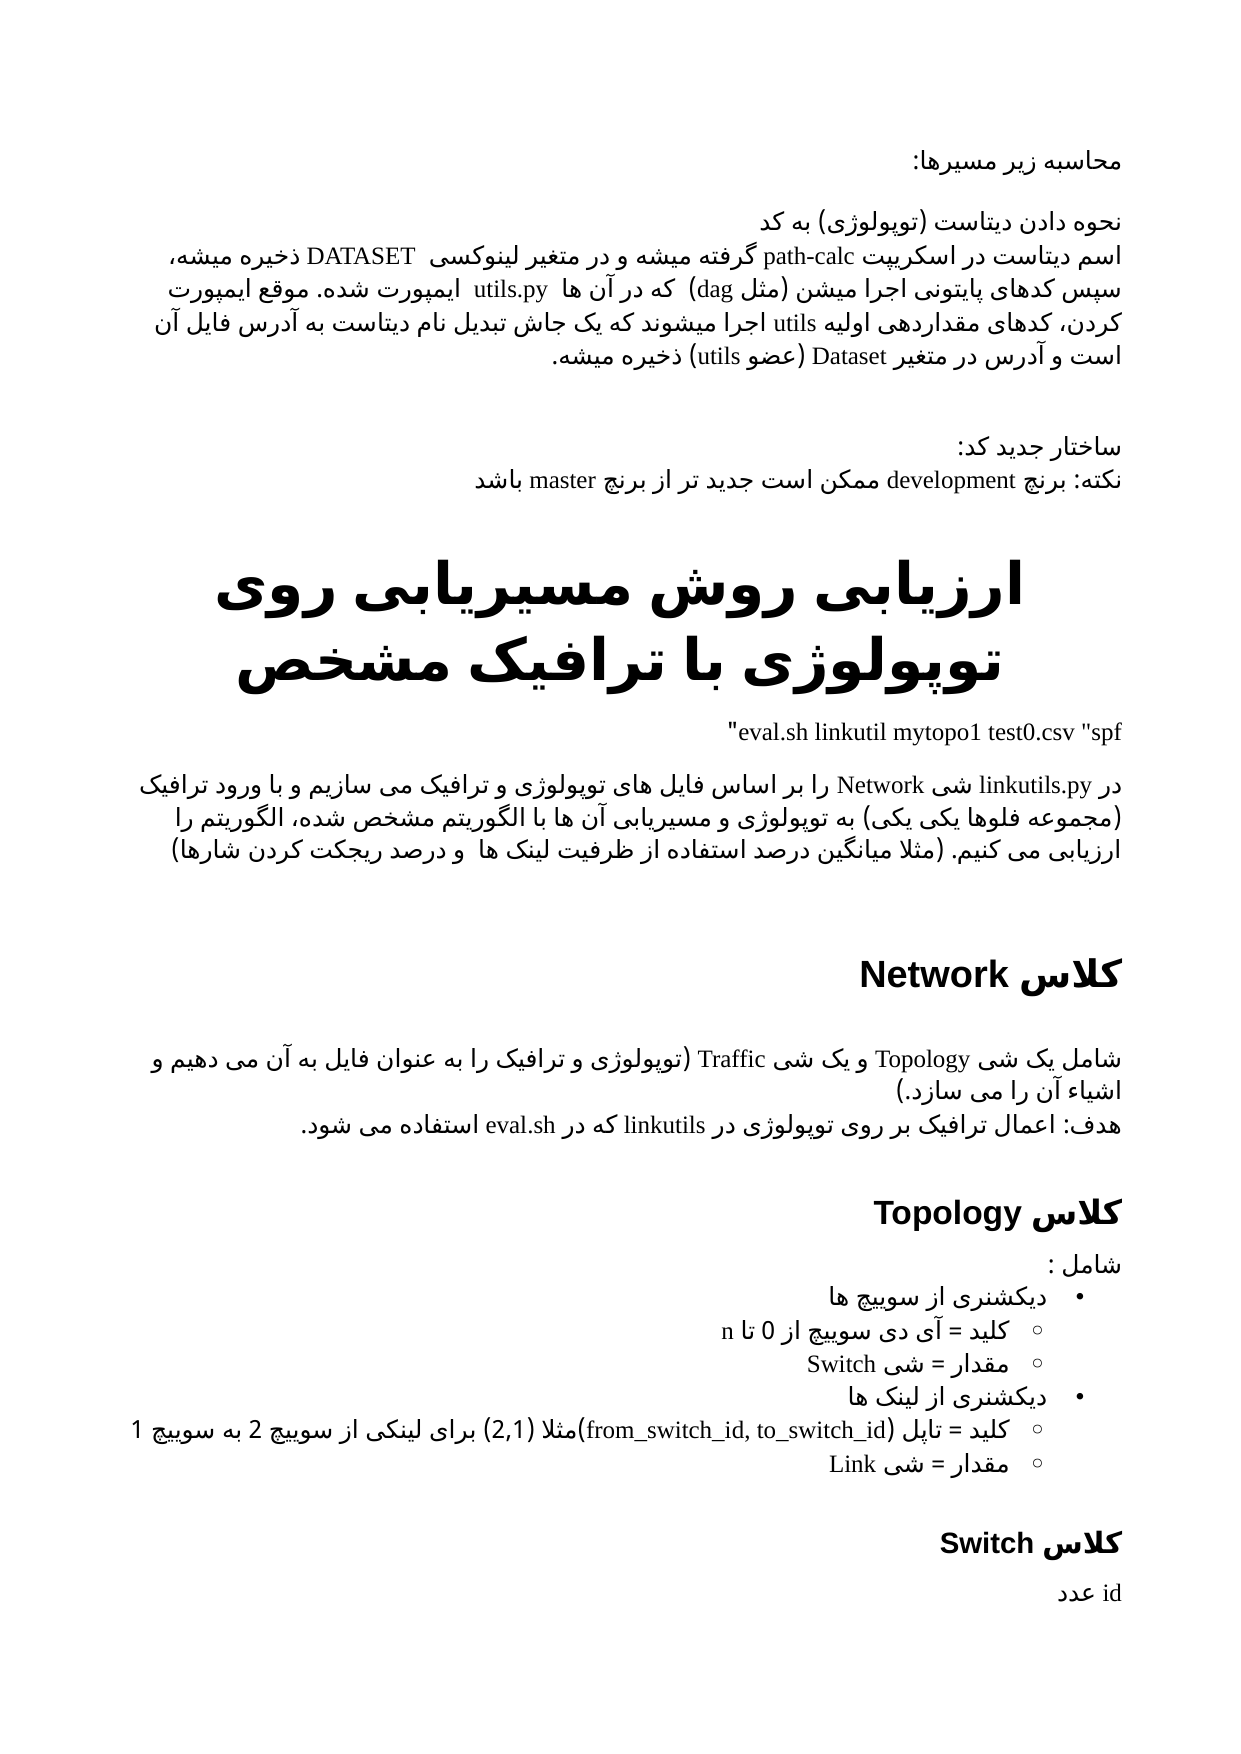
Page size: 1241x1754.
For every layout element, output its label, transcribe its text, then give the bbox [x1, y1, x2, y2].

text شامل یک شی Topology و یک شی Traffic (توپولوژی و ترافیک را به عنوان فایل به آن می دهیم و اشیاء آن را می سازد.) [118, 1044, 1122, 1110]
list مقدار = شی Link [118, 1449, 1047, 1483]
list کلید = تاپل (from_switch_id, to_switch_id)مثلا (2,1) برای لینکی از سوییچ 2 به سوییچ 1 [118, 1416, 1047, 1449]
text محاسبه زیر مسیرها: [118, 147, 1122, 179]
text eval.sh linkutil mytopo1 test0.csv "spf" [118, 717, 1122, 751]
text هدف: اعمال ترافیک بر روی توپولوژی در linkutils که در eval.sh استفاده می شود. [118, 1110, 1122, 1143]
subtitle کلاس Network [118, 951, 1122, 1002]
list دیکشنری از سوییچ ها [118, 1283, 1084, 1316]
text شامل : [118, 1251, 1122, 1283]
list مقدار = شی Switch [118, 1349, 1047, 1383]
text نکته: برنچ development ممکن است جدید تر از برنچ master باشد [118, 465, 1122, 499]
list دیکشنری از لینک ها [118, 1383, 1084, 1416]
subtitle کلاس Switch [118, 1526, 1122, 1566]
text ساختار جدید کد: [118, 432, 1122, 465]
subtitle کلاس Topology [118, 1193, 1122, 1238]
title ارزیابی روش مسیریابی روی توپولوژی با ترافیک مشخص [118, 552, 1122, 704]
list کلید = آی دی سوییچ از 0 تا n [118, 1316, 1047, 1349]
text id عدد [118, 1578, 1122, 1612]
text نحوه دادن دیتاست (توپولوژی) به کد [118, 208, 1122, 241]
text اسم دیتاست در اسکریپت path-calc گرفته میشه و در متغیر لینوکسی DATASET ذخیره میشه، سپس کدهای پایتونی اجرا میشن (مثل dag) که در آن ها utils.py ایمپورت شده. موقع ایمپورت کردن، کدهای مقداردهی اولیه utils اجرا میشوند که یک جاش تبدیل نام دیتاست به آدرس فایل آن است و آدرس در متغیر Dataset (عضو utils) ذخیره میشه. [118, 241, 1122, 375]
text در linkutils.py شی Network را بر اساس فایل های توپولوژی و ترافیک می سازیم و با ورود ترافیک (مجموعه فلوها یکی یکی) به توپولوژی و مسیریابی آن ها با الگوریتم مشخص شده، الگوریتم را ارزیابی می کنیم. (مثلا میانگین درصد استفاده از ظرفیت لینک ها و درصد ریجکت کردن شارها) [118, 770, 1122, 869]
